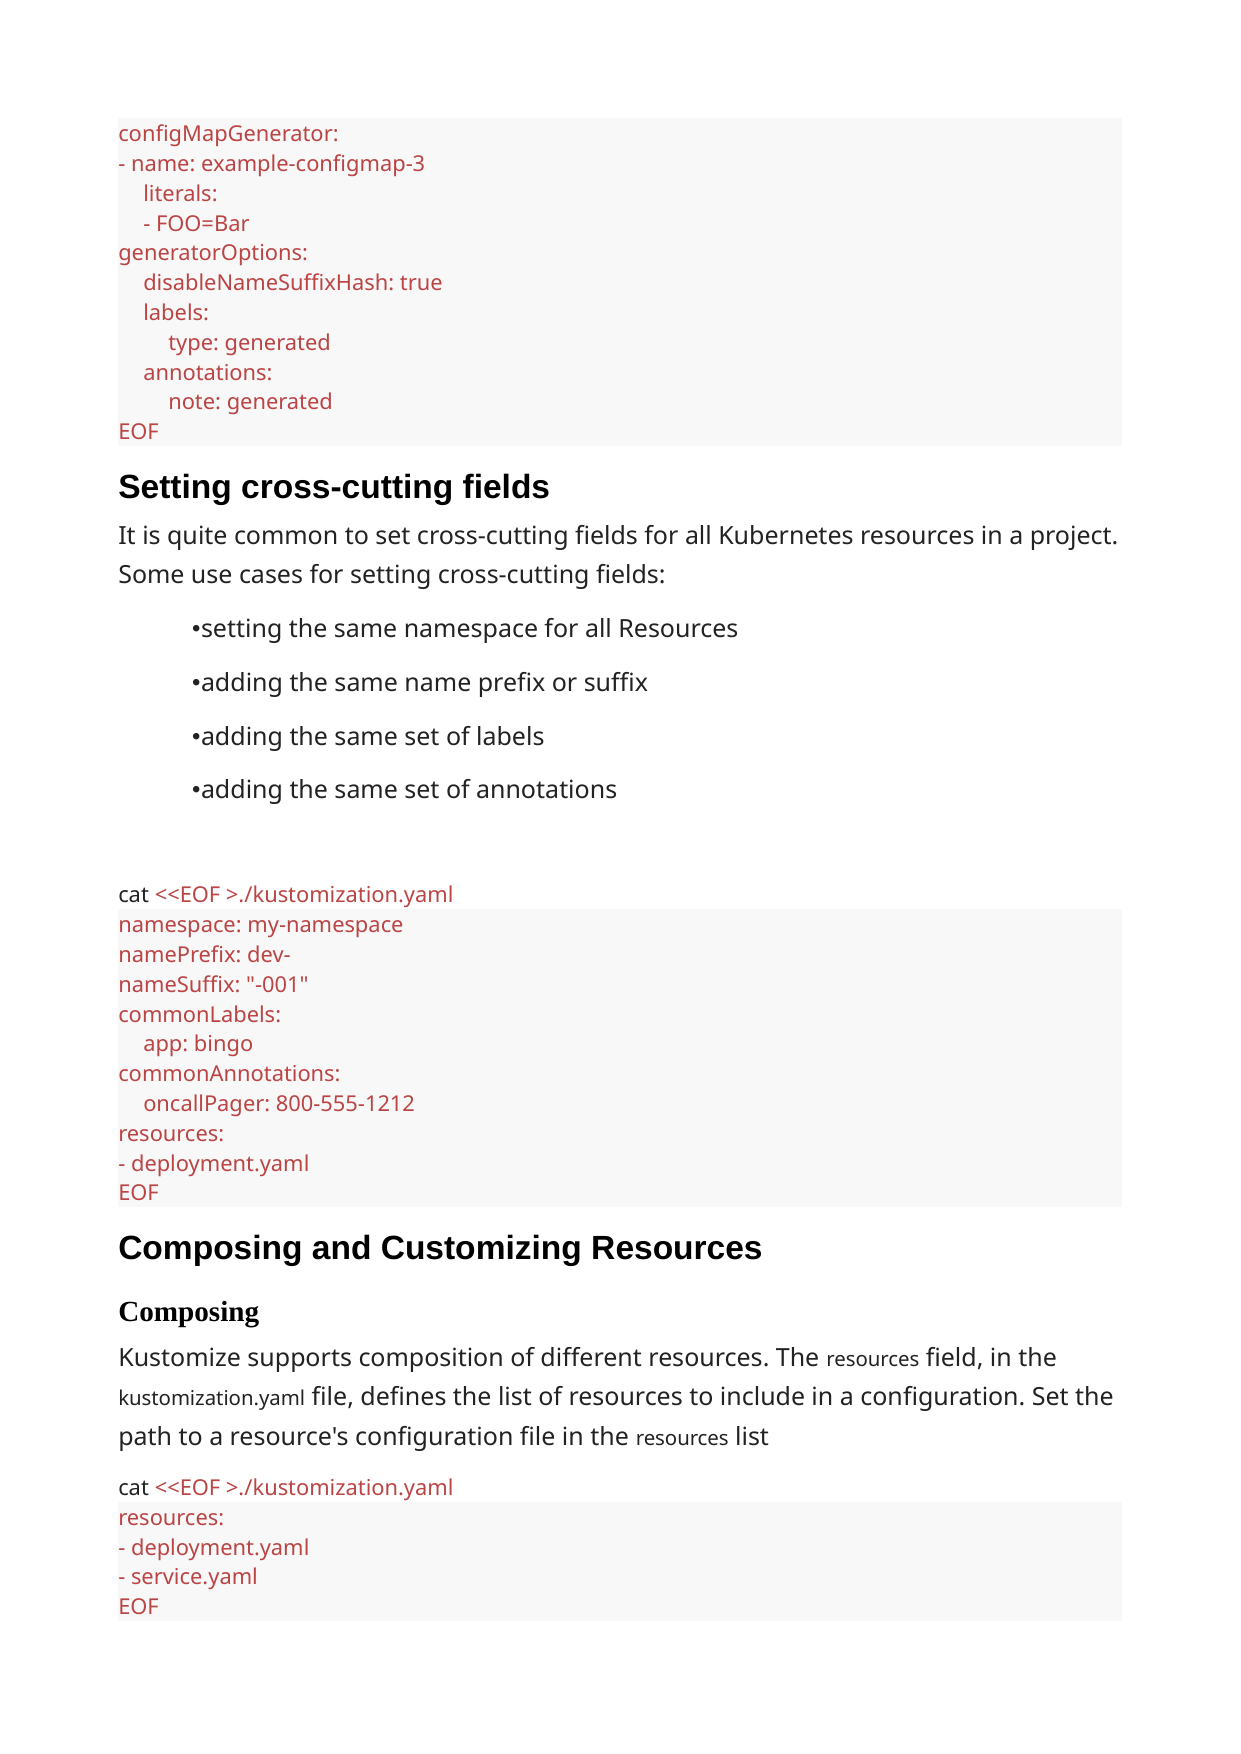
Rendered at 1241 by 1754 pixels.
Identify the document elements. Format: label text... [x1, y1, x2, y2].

text oncallPager: 800-555-1212 [118, 1088, 1122, 1118]
text disableNameSuffixHash: true [118, 267, 1122, 297]
subtitle Setting cross-cutting fields [118, 467, 1122, 505]
text commonLabels: [118, 999, 1122, 1028]
text namePrefix: dev- [118, 939, 1122, 969]
text resources: [118, 1502, 1122, 1531]
text literals: [118, 178, 1122, 207]
text app: bingo [118, 1028, 1122, 1058]
text EOF [118, 416, 1122, 446]
list adding the same set of annotations [118, 772, 1122, 806]
list setting the same namespace for all Resources [118, 611, 1122, 645]
text - deployment.yaml [118, 1148, 1122, 1177]
text - FOO=Bar [118, 207, 1122, 237]
text generatorOptions: [118, 237, 1122, 267]
text - name: example-configmap-3 [118, 148, 1122, 178]
subtitle Composing [118, 1294, 1122, 1327]
text namespace: my-namespace [118, 909, 1122, 939]
text nameSuffix: "-001" [118, 969, 1122, 999]
text EOF [118, 1591, 1122, 1621]
text Kustomize supports composition of different resources. The resources field, in the kustomization.yaml file, defines the list of resources to include in a configuration. Set the path to a resource's configuration file in the resources list [118, 1340, 1122, 1452]
list adding the same name prefix or suffix [118, 664, 1122, 698]
text labels: [118, 297, 1122, 327]
text EOF [118, 1177, 1122, 1207]
text It is quite common to set cross-cutting fields for all Kubernetes resources in a project. Some use cases for setting cross-cutting fields: [118, 518, 1122, 591]
text - deployment.yaml [118, 1531, 1122, 1561]
text cat <<EOF >./kustomization.yaml [118, 1472, 1122, 1502]
text resources: [118, 1118, 1122, 1148]
text configMapGenerator: [118, 118, 1122, 148]
text - service.yaml [118, 1561, 1122, 1591]
subtitle Composing and Customizing Resources [118, 1228, 1122, 1267]
text cat <<EOF >./kustomization.yaml [118, 879, 1122, 909]
text note: generated [118, 386, 1122, 416]
text commonAnnotations: [118, 1058, 1122, 1088]
text type: generated [118, 327, 1122, 356]
text annotations: [118, 356, 1122, 386]
list adding the same set of labels [118, 718, 1122, 752]
